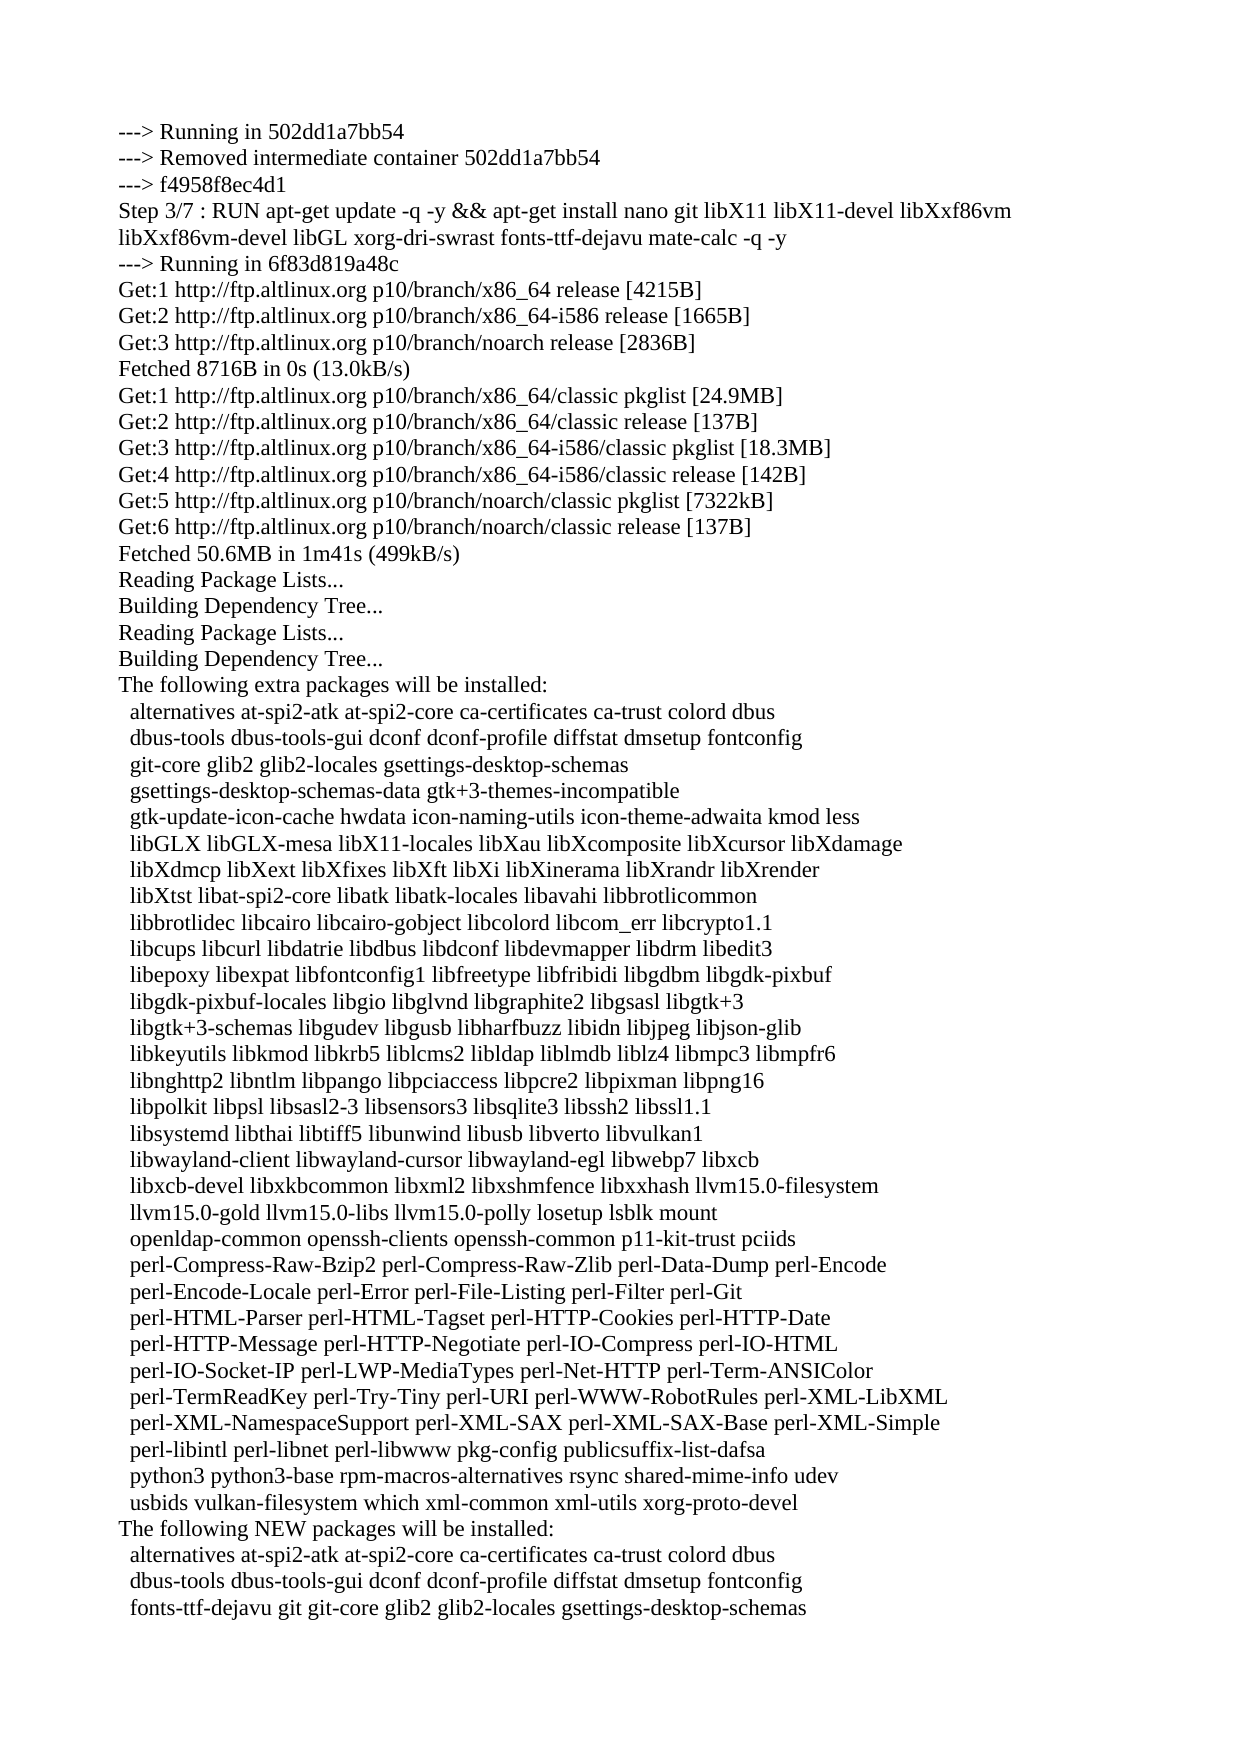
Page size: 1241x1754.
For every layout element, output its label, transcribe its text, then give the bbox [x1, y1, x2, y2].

text libnghttp2 libntlm libpango libpciaccess libpcre2 libpixman libpng16 [118, 1067, 1122, 1093]
text libXdmcp libXext libXfixes libXft libXi libXinerama libXrandr libXrender [118, 856, 1122, 882]
text perl-TermReadKey perl-Try-Tiny perl-URI perl-WWW-RobotRules perl-XML-LibXML [118, 1383, 1122, 1409]
text alternatives at-spi2-atk at-spi2-core ca-certificates ca-trust colord dbus [118, 1541, 1122, 1568]
text The following extra packages will be installed: [118, 672, 1122, 698]
text Get:1 http://ftp.altlinux.org p10/branch/x86_64/classic pkglist [24.9MB] [118, 382, 1122, 408]
text Building Dependency Tree... [118, 645, 1122, 672]
text perl-Compress-Raw-Bzip2 perl-Compress-Raw-Zlib perl-Data-Dump perl-Encode [118, 1251, 1122, 1278]
text The following NEW packages will be installed: [118, 1515, 1122, 1541]
text python3 python3-base rpm-macros-alternatives rsync shared-mime-info udev [118, 1462, 1122, 1488]
text Step 3/7 : RUN apt-get update -q -y && apt-get install nano git libX11 libX11-devel libXxf86vm libXxf86vm-devel libGL xorg-dri-swrast fonts-ttf-dejavu mate-calc -q -y [118, 197, 1122, 250]
text libsystemd libthai libtiff5 libunwind libusb libverto libvulkan1 [118, 1119, 1122, 1146]
text fonts-ttf-dejavu git git-core glib2 glib2-locales gsettings-desktop-schemas [118, 1594, 1122, 1620]
text libcups libcurl libdatrie libdbus libdconf libdevmapper libdrm libedit3 [118, 935, 1122, 961]
text perl-libintl perl-libnet perl-libwww pkg-config publicsuffix-list-dafsa [118, 1436, 1122, 1462]
text gsettings-desktop-schemas-data gtk+3-themes-incompatible [118, 777, 1122, 803]
text Get:3 http://ftp.altlinux.org p10/branch/x86_64-i586/classic pkglist [18.3MB] [118, 434, 1122, 461]
text Get:6 http://ftp.altlinux.org p10/branch/noarch/classic release [137B] [118, 513, 1122, 540]
text alternatives at-spi2-atk at-spi2-core ca-certificates ca-trust colord dbus [118, 698, 1122, 724]
text perl-Encode-Locale perl-Error perl-File-Listing perl-Filter perl-Git [118, 1278, 1122, 1304]
text libXtst libat-spi2-core libatk libatk-locales libavahi libbrotlicommon [118, 882, 1122, 909]
text openldap-common openssh-clients openssh-common p11-kit-trust pciids [118, 1225, 1122, 1251]
text libGLX libGLX-mesa libX11-locales libXau libXcomposite libXcursor libXdamage [118, 830, 1122, 856]
text Reading Package Lists... [118, 566, 1122, 592]
text libwayland-client libwayland-cursor libwayland-egl libwebp7 libxcb [118, 1146, 1122, 1172]
text ---> Removed intermediate container 502dd1a7bb54 [118, 144, 1122, 171]
text Get:2 http://ftp.altlinux.org p10/branch/x86_64/classic release [137B] [118, 408, 1122, 434]
text Fetched 50.6MB in 1m41s (499kB/s) [118, 540, 1122, 566]
text libgtk+3-schemas libgudev libgusb libharfbuzz libidn libjpeg libjson-glib [118, 1014, 1122, 1041]
text Get:4 http://ftp.altlinux.org p10/branch/x86_64-i586/classic release [142B] [118, 461, 1122, 487]
text git-core glib2 glib2-locales gsettings-desktop-schemas [118, 751, 1122, 777]
text gtk-update-icon-cache hwdata icon-naming-utils icon-theme-adwaita kmod less [118, 803, 1122, 830]
text Fetched 8716B in 0s (13.0kB/s) [118, 355, 1122, 382]
text perl-XML-NamespaceSupport perl-XML-SAX perl-XML-SAX-Base perl-XML-Simple [118, 1409, 1122, 1436]
text Reading Package Lists... [118, 619, 1122, 645]
text libbrotlidec libcairo libcairo-gobject libcolord libcom_err libcrypto1.1 [118, 909, 1122, 935]
text perl-IO-Socket-IP perl-LWP-MediaTypes perl-Net-HTTP perl-Term-ANSIColor [118, 1357, 1122, 1383]
text perl-HTTP-Message perl-HTTP-Negotiate perl-IO-Compress perl-IO-HTML [118, 1330, 1122, 1357]
text usbids vulkan-filesystem which xml-common xml-utils xorg-proto-devel [118, 1488, 1122, 1515]
text ---> f4958f8ec4d1 [118, 171, 1122, 197]
text libxcb-devel libxkbcommon libxml2 libxshmfence libxxhash llvm15.0-filesystem [118, 1172, 1122, 1199]
text dbus-tools dbus-tools-gui dconf dconf-profile diffstat dmsetup fontconfig [118, 724, 1122, 751]
text llvm15.0-gold llvm15.0-libs llvm15.0-polly losetup lsblk mount [118, 1199, 1122, 1225]
text Get:3 http://ftp.altlinux.org p10/branch/noarch release [2836B] [118, 329, 1122, 355]
text dbus-tools dbus-tools-gui dconf dconf-profile diffstat dmsetup fontconfig [118, 1568, 1122, 1594]
text ---> Running in 502dd1a7bb54 [118, 118, 1122, 144]
text Get:2 http://ftp.altlinux.org p10/branch/x86_64-i586 release [1665B] [118, 303, 1122, 329]
text Get:5 http://ftp.altlinux.org p10/branch/noarch/classic pkglist [7322kB] [118, 487, 1122, 513]
text perl-HTML-Parser perl-HTML-Tagset perl-HTTP-Cookies perl-HTTP-Date [118, 1304, 1122, 1330]
text libgdk-pixbuf-locales libgio libglvnd libgraphite2 libgsasl libgtk+3 [118, 988, 1122, 1014]
text ---> Running in 6f83d819a48c [118, 250, 1122, 276]
text Building Dependency Tree... [118, 592, 1122, 619]
text libepoxy libexpat libfontconfig1 libfreetype libfribidi libgdbm libgdk-pixbuf [118, 961, 1122, 988]
text Get:1 http://ftp.altlinux.org p10/branch/x86_64 release [4215B] [118, 276, 1122, 303]
text libpolkit libpsl libsasl2-3 libsensors3 libsqlite3 libssh2 libssl1.1 [118, 1093, 1122, 1119]
text libkeyutils libkmod libkrb5 liblcms2 libldap liblmdb liblz4 libmpc3 libmpfr6 [118, 1041, 1122, 1067]
